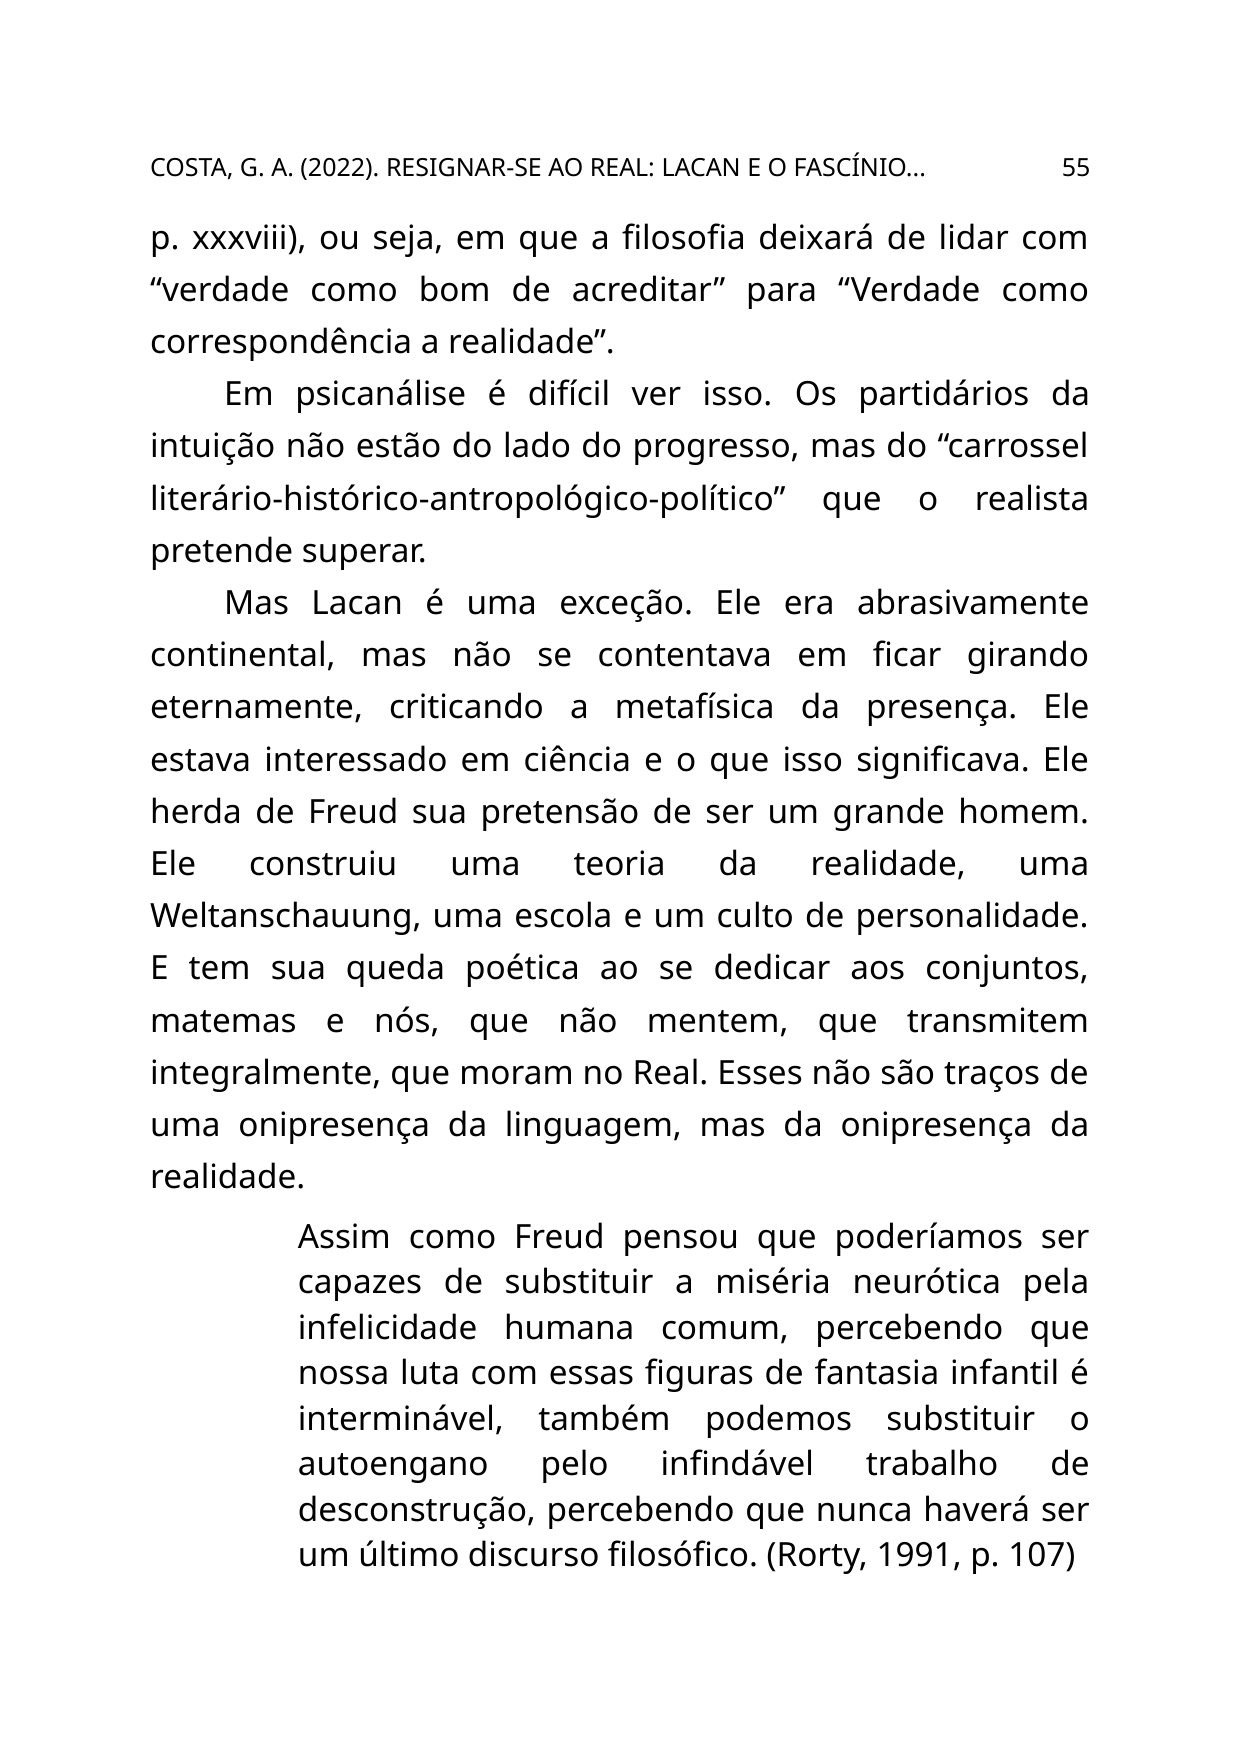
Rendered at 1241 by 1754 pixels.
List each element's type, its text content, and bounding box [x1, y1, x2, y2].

text Em psicanálise é difícil ver isso. Os partidários da intuição não estão do lado do progresso, mas do “carrossel literário-histórico-antropológico-político” que o realista pretende superar. [150, 370, 1090, 572]
text p. xxxviii), ou seja, em que a filosofia deixará de lidar com “verdade como bom de acreditar” para “Verdade como correspondência a realidade”. [150, 213, 1090, 363]
text Assim como Freud pensou que poderíamos ser capazes de substituir a miséria neurótica pela infelicidade humana comum, percebendo que nossa luta com essas figuras de fantasia infantil é interminável, também podemos substituir o autoengano pelo infindável trabalho de desconstrução, percebendo que nunca haverá ser um último discurso filosófico. (Rorty, 1991, p. 107) [298, 1213, 1090, 1576]
text Mas Lacan é uma exceção. Ele era abrasivamente continental, mas não se contentava em ficar girando eternamente, criticando a metafísica da presença. Ele estava interessado em ciência e o que isso significava. Ele herda de Freud sua pretensão de ser um grande homem. Ele construiu uma teoria da realidade, uma Weltanschauung, uma escola e um culto de personalidade. E tem sua queda poética ao se dedicar aos conjuntos, matemas e nós, que não mentem, que transmitem integralmente, que moram no Real. Esses não são traços de uma onipresença da linguagem, mas da onipresença da realidade. [150, 579, 1090, 1198]
